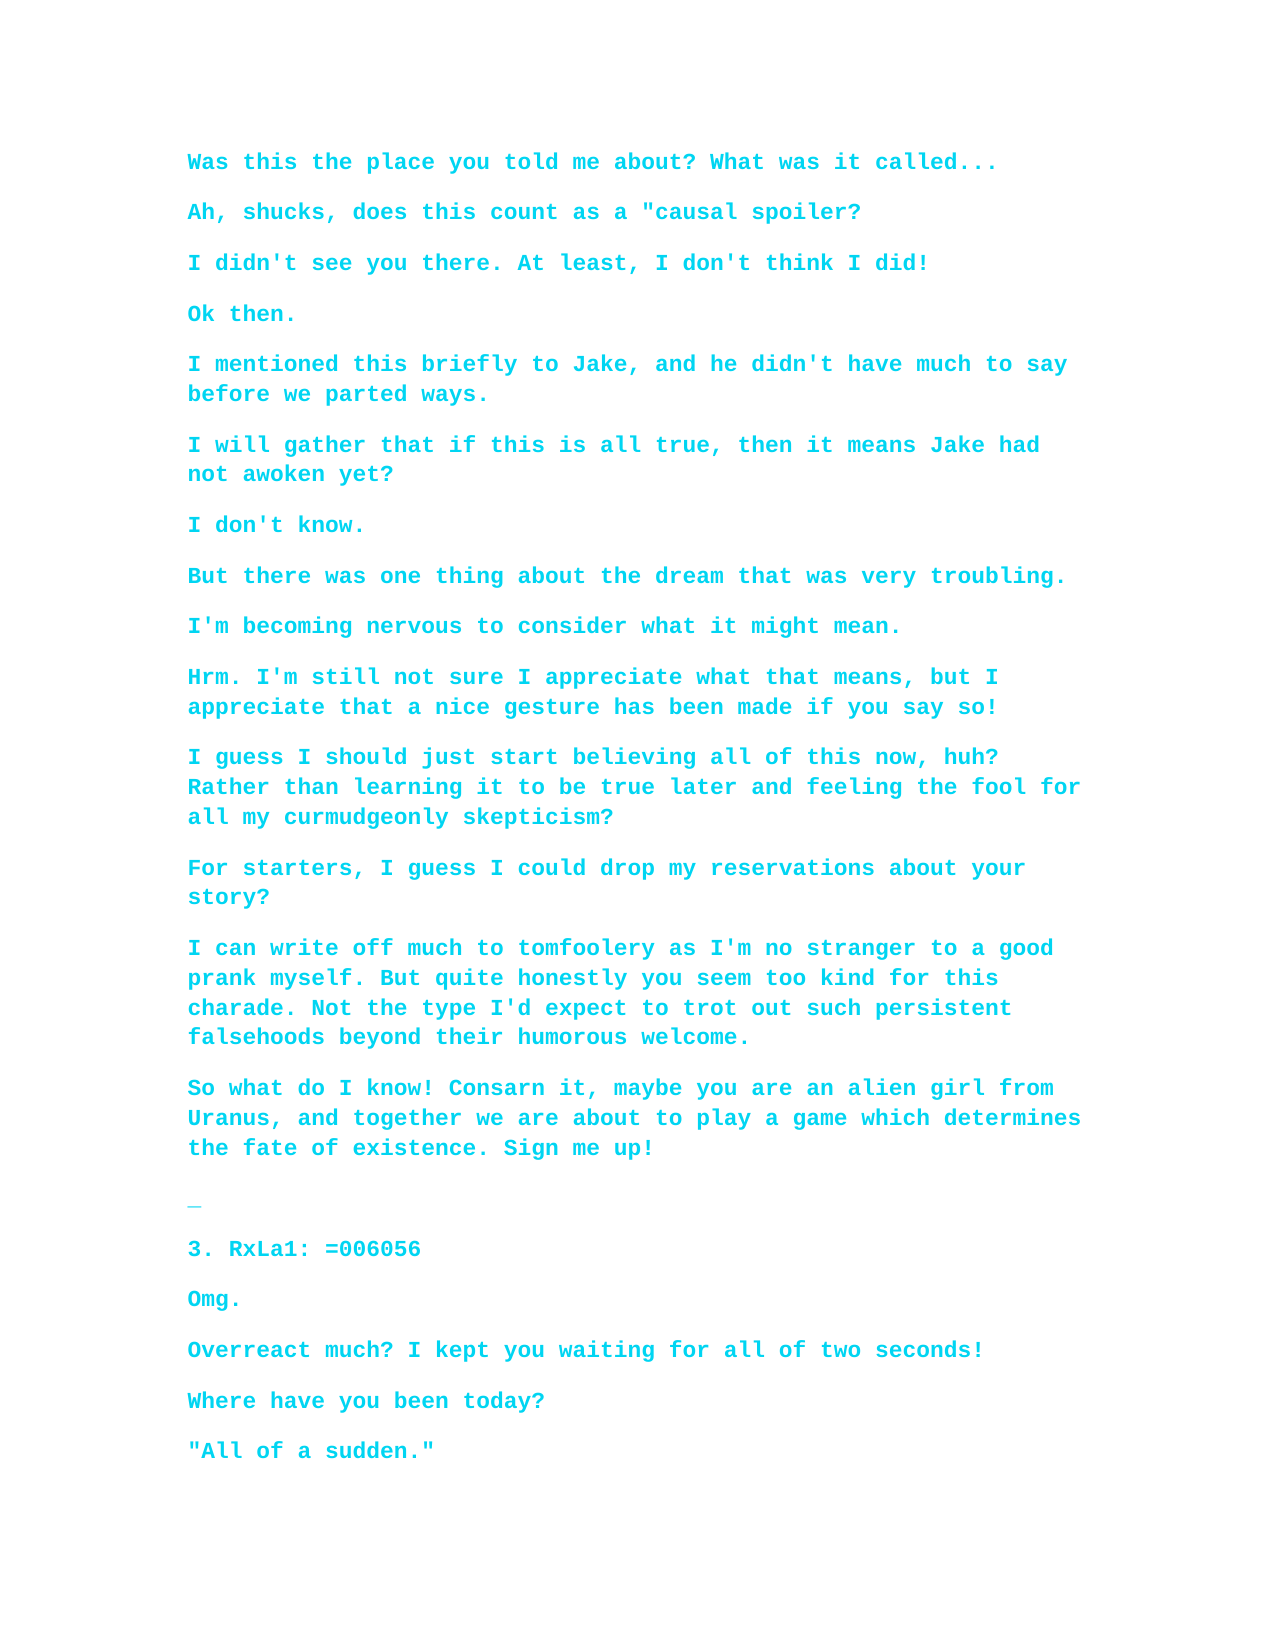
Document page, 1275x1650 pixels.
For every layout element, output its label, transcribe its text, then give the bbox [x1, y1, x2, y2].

text Was this the place you told me about? What was it called... [187, 150, 1087, 176]
text I can write off much to tomfoolery as I'm no stranger to a good prank myself. But quite honestly you seem too kind for this charade. Not the type I'd expect to trot out such persistent falsehoods beyond their humorous welcome. [187, 936, 1087, 1052]
text I will gather that if this is all true, then it means Jake had not awoken yet? [187, 433, 1087, 489]
text I don't know. [187, 513, 1087, 539]
text _ [187, 1186, 1087, 1212]
text Ok then. [187, 302, 1087, 328]
text So what do I know! Consarn it, maybe you are an alien girl from Uranus, and together we are about to play a game which determines the fate of existence. Sign me up! [187, 1076, 1087, 1162]
text For starters, I guess I could drop my reservations about your story? [187, 856, 1087, 912]
text I mentioned this briefly to Jake, and he didn't have much to say before we parted ways. [187, 352, 1087, 408]
text Ah, shucks, does this count as a "causal spoiler? [187, 201, 1087, 227]
text I guess I should just start believing all of this now, huh? Rather than learning it to be true later and feeling the fool for all my curmudgeonly skepticism? [187, 746, 1087, 831]
text Hrm. I'm still not sure I appreciate what that means, but I appreciate that a nice gesture has been made if you say so! [187, 665, 1087, 721]
text "All of a sudden." [187, 1439, 1087, 1466]
text 3. RxLa1: =006056 [187, 1237, 1087, 1263]
text Overreact much? I kept you waiting for all of two seconds! [187, 1338, 1087, 1364]
text But there was one thing about the dream that was very troubling. [187, 564, 1087, 590]
text I'm becoming nervous to consider what it might mean. [187, 614, 1087, 641]
text I didn't see you there. At least, I don't think I did! [187, 251, 1087, 277]
text Where have you been today? [187, 1389, 1087, 1415]
text Omg. [187, 1288, 1087, 1314]
